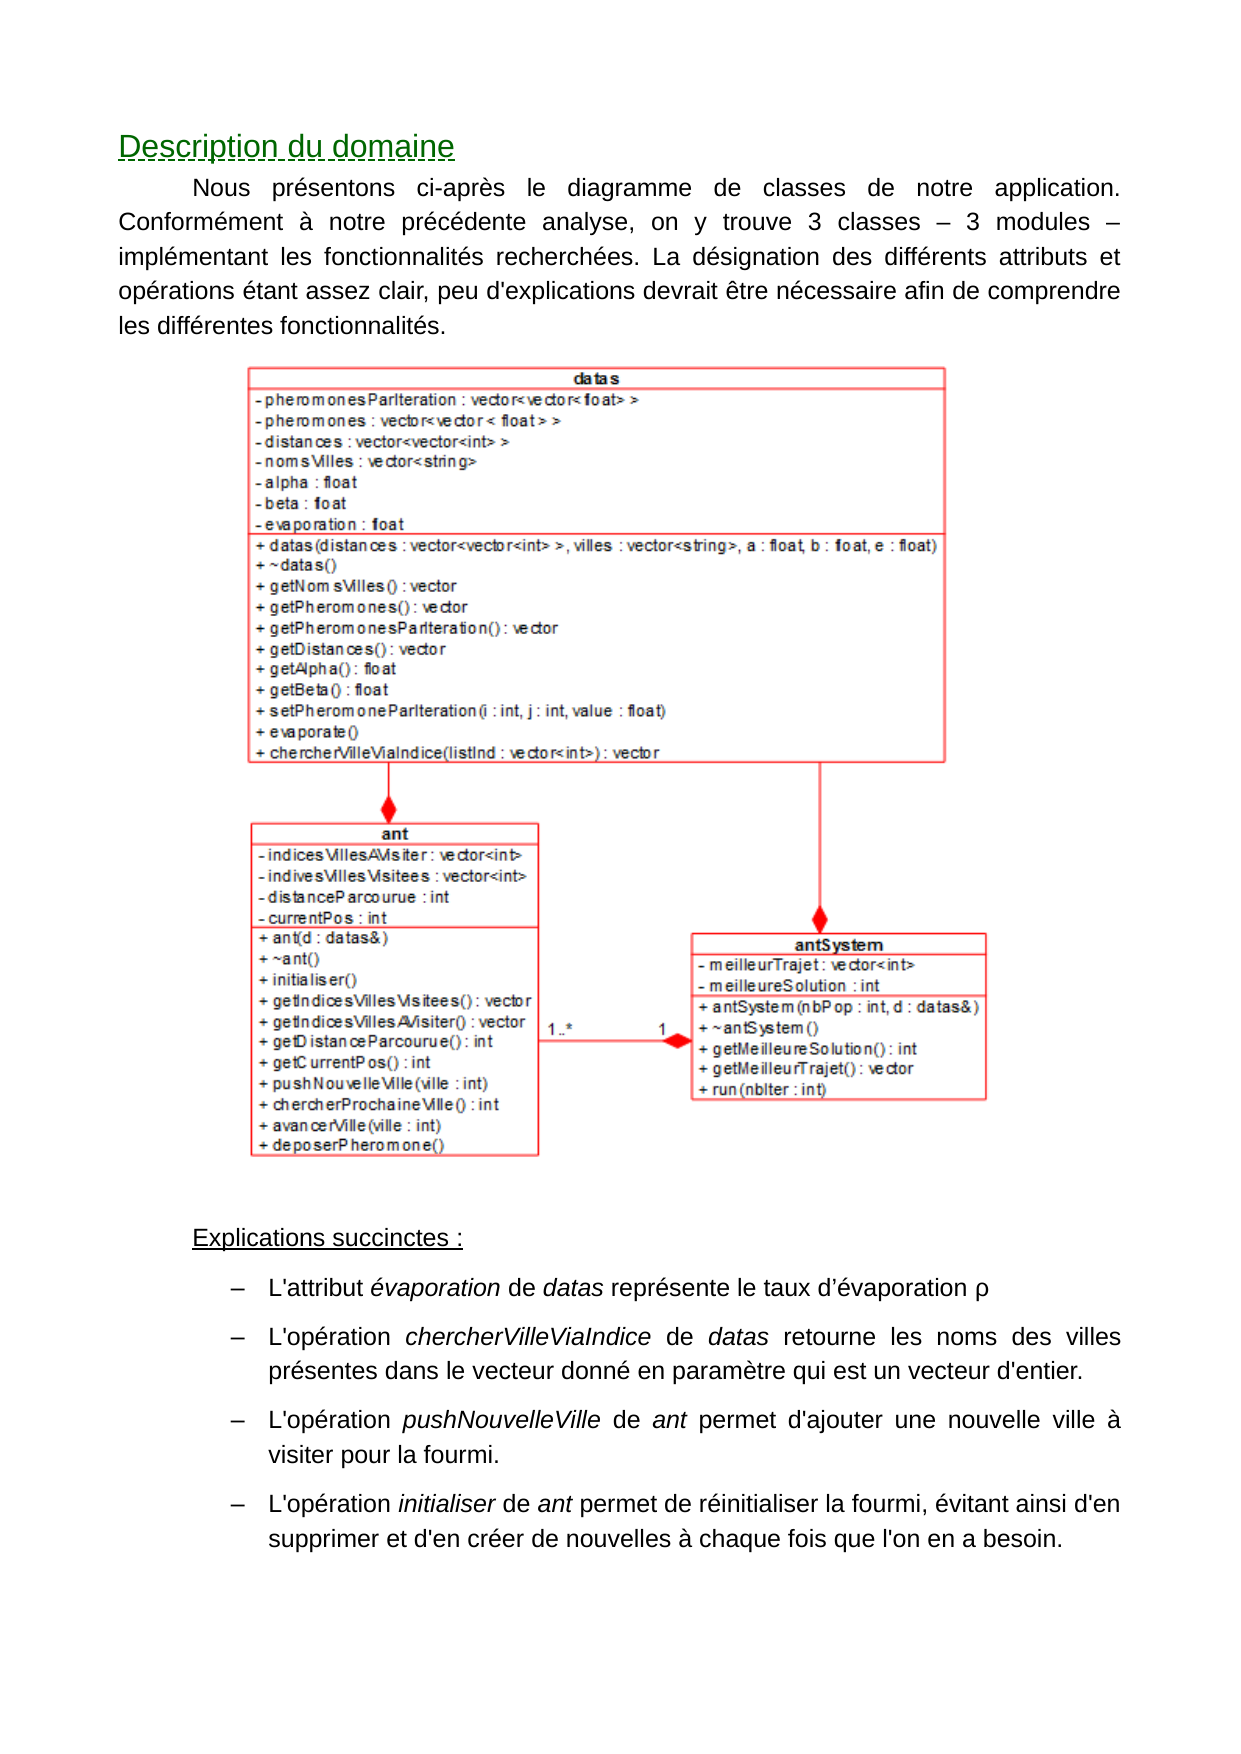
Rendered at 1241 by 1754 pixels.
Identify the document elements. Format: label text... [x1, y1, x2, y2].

subtitle Description du domaine [118, 127, 1122, 164]
text Explications succinctes : [118, 1223, 1122, 1252]
text Nous présentons ci-après le diagramme de classes de notre application. Conformément à notre précédente analyse, on y trouve 3 classes – 3 modules – implémentant les fonctionnalités recherchées. La désignation des différents attributs et opérations étant assez clair, peu d'explications devrait être nécessaire afin de comprendre les différentes fonctionnalités. [118, 173, 1122, 339]
list L'attribut évaporation de datas représente le taux d’évaporation ρ [231, 1272, 1122, 1301]
list L'opération initialiser de ant permet de réinitialiser la fourmi, évitant ainsi d'en supprimer et d'en créer de nouvelles à chaque fois que l'on en a besoin. [231, 1489, 1122, 1552]
list L'opération chercherVilleViaIndice de datas retourne les noms des villes présentes dans le vecteur donné en paramètre qui est un vecteur d'entier. [231, 1322, 1122, 1385]
list L'opération pushNouvelleVille de ant permet d'ajouter une nouvelle ville à visiter pour la fourmi. [231, 1405, 1122, 1469]
picture [240, 359, 1000, 1169]
